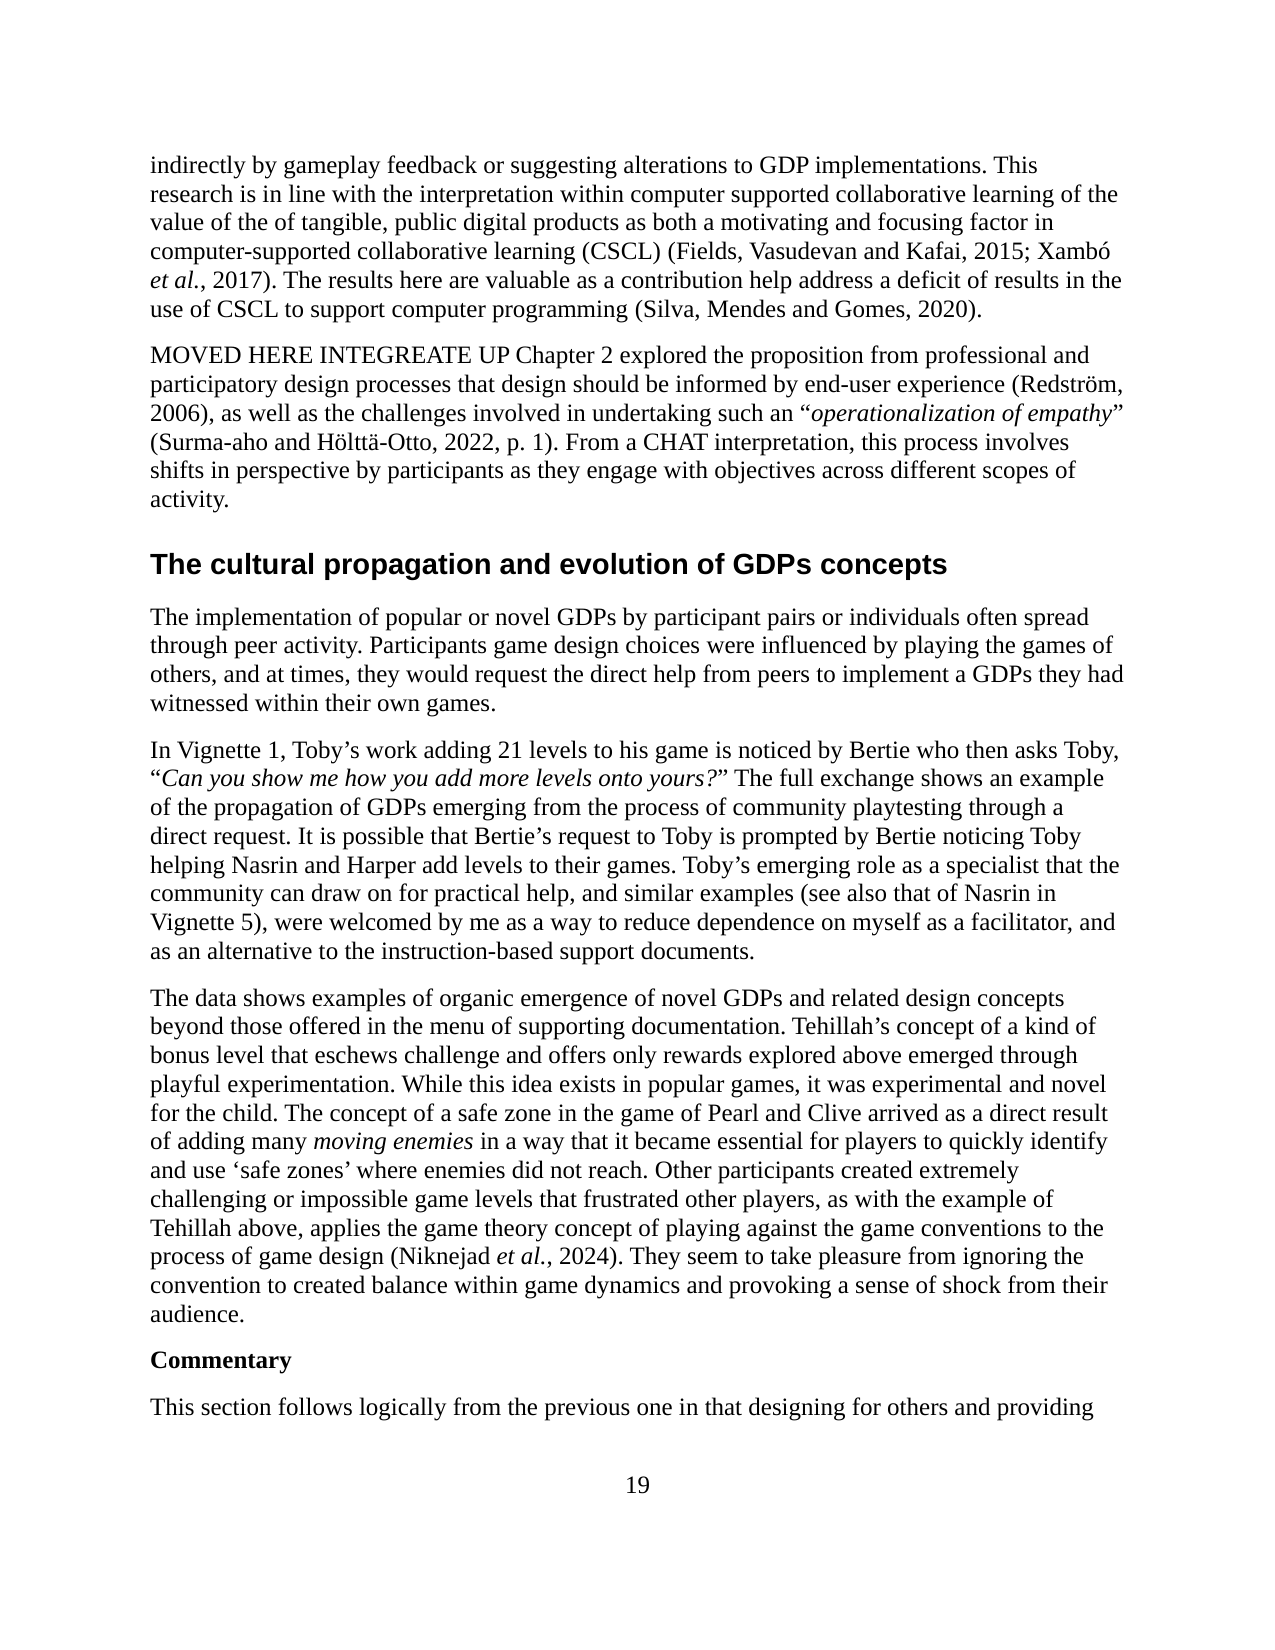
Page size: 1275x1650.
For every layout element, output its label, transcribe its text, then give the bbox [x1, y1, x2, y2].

text The implementation of popular or novel GDPs by participant pairs or individuals often spread through peer activity. Participants game design choices were influenced by playing the games of others, and at times, they would request the direct help from peers to implement a GDPs they had witnessed within their own games. [150, 602, 1125, 717]
subtitle The cultural propagation and evolution of GDPs concepts [150, 547, 1125, 580]
text MOVED HERE INTEGREATE UP Chapter 2 explored the proposition from professional and participatory design processes that design should be informed by end-user experience (Redström, 2006), as well as the challenges involved in undertaking such an “operationalization of empathy” (Surma-aho and Hölttä-Otto, 2022, p. 1). From a CHAT interpretation, this process involves shifts in perspective by participants as they engage with objectives across different scopes of activity. [150, 340, 1125, 513]
text Commentary [150, 1346, 1125, 1374]
text In Vignette 1, Toby’s work adding 21 levels to his game is noticed by Bertie who then asks Toby, “Can you show me how you add more levels onto yours?” The full exchange shows an example of the propagation of GDPs emerging from the process of community playtesting through a direct request. It is possible that Bertie’s request to Toby is prompted by Bertie noticing Toby helping Nasrin and Harper add levels to their games. Toby’s emerging role as a specialist that the community can draw on for practical help, and similar examples (see also that of Nasrin in Vignette 5), were welcomed by me as a way to reduce dependence on myself as a facilitator, and as an alternative to the instruction-based support documents. [150, 735, 1125, 965]
text indirectly by gameplay feedback or suggesting alterations to GDP implementations. This research is in line with the interpretation within computer supported collaborative learning of the value of the of tangible, public digital products as both a motivating and focusing factor in computer-supported collaborative learning (CSCL) (Fields, Vasudevan and Kafai, 2015; Xambó et al., 2017). The results here are valuable as a contribution help address a deficit of results in the use of CSCL to support computer programming (Silva, Mendes and Gomes, 2020). [150, 150, 1125, 322]
text This section follows logically from the previous one in that designing for others and providing [150, 1392, 1125, 1421]
text The data shows examples of organic emergence of novel GDPs and related design concepts beyond those offered in the menu of supporting documentation. Tehillah’s concept of a kind of bonus level that eschews challenge and offers only rewards explored above emerged through playful experimentation. While this idea exists in popular games, it was experimental and novel for the child. The concept of a safe zone in the game of Pearl and Clive arrived as a direct result of adding many moving enemies in a way that it became essential for players to quickly identify and use ‘safe zones’ where enemies did not reach. Other participants created extremely challenging or impossible game levels that frustrated other players, as with the example of Tehillah above, applies the game theory concept of playing against the game conventions to the process of game design (Niknejad et al., 2024). They seem to take pleasure from ignoring the convention to created balance within game dynamics and provoking a sense of shock from their audience. [150, 983, 1125, 1328]
